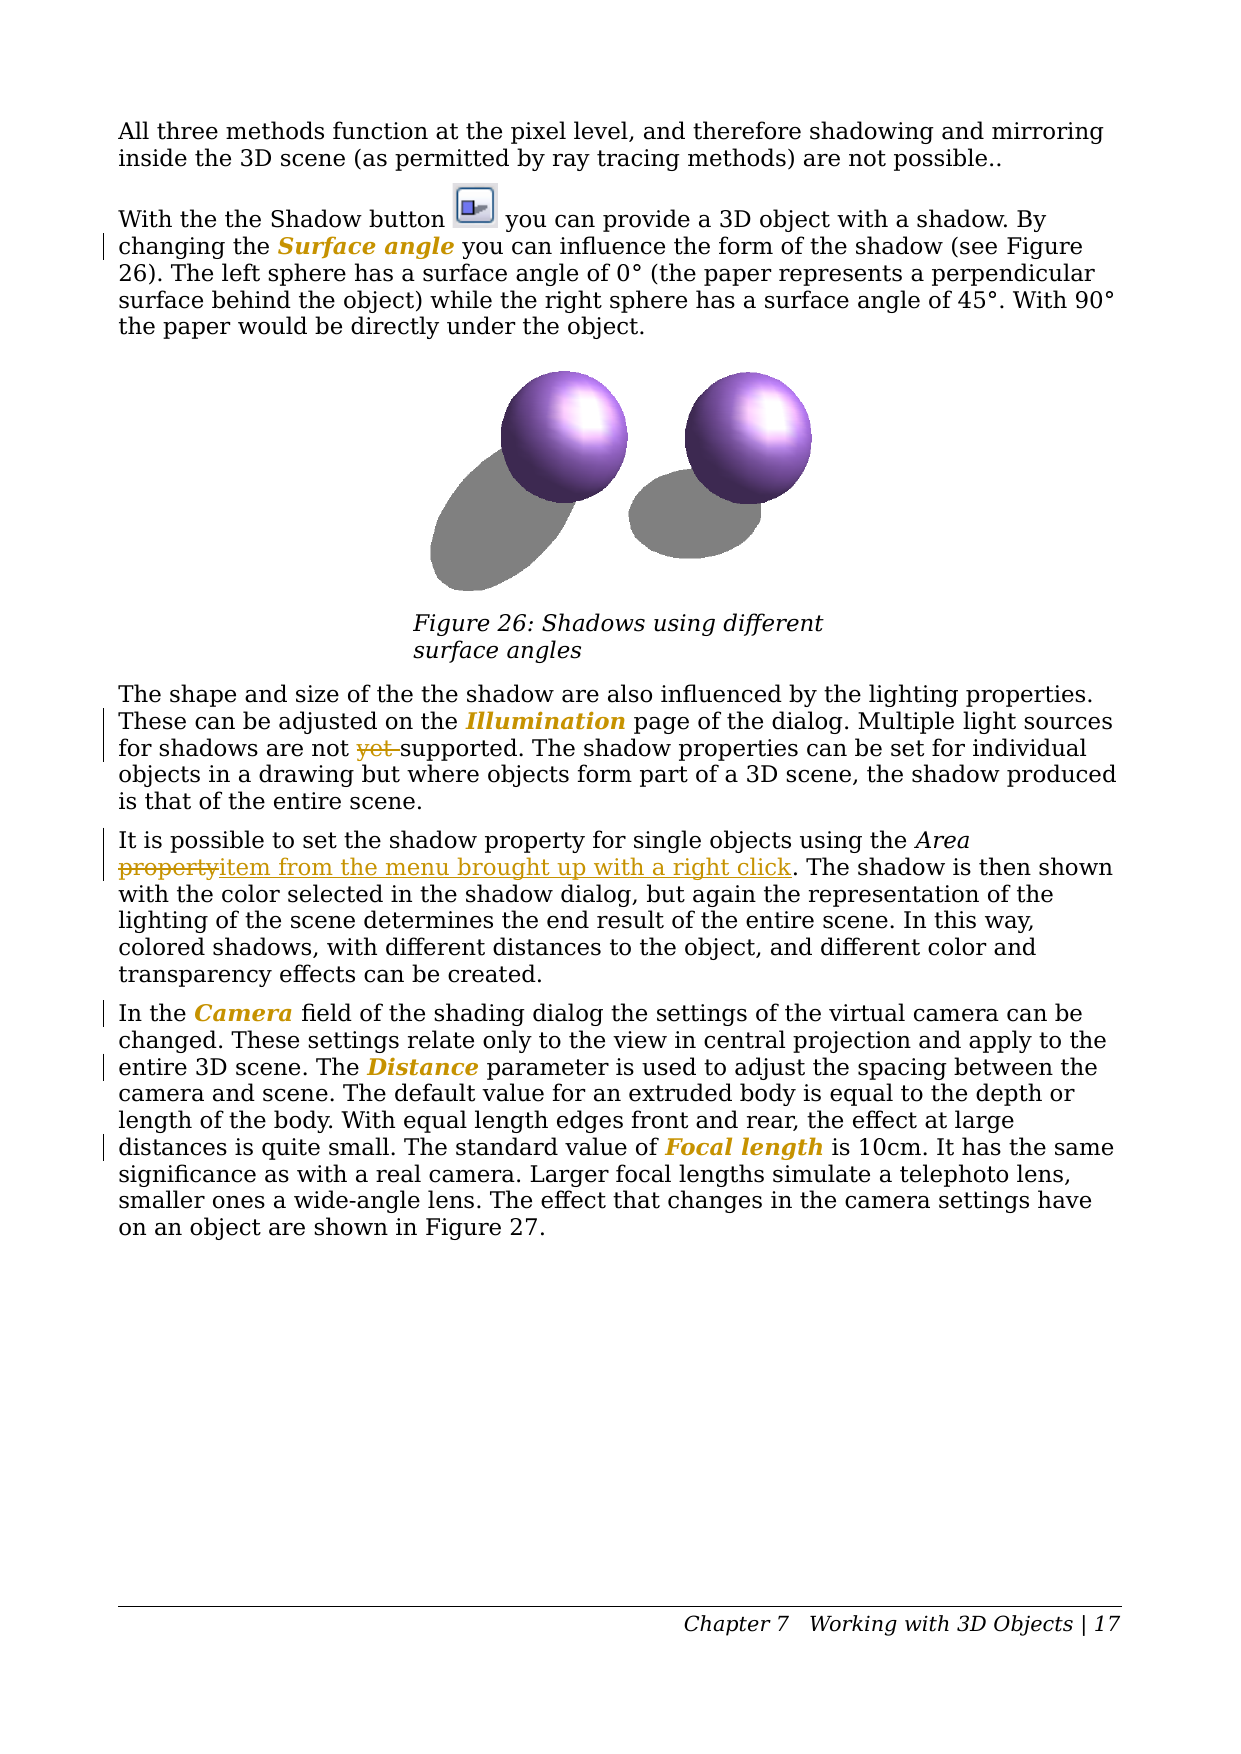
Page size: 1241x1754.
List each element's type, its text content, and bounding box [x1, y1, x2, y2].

text With the the Shadow button you can provide a 3D object with a shadow. By changing the Surface angle you can influence the form of the shadow (see Figure 26). The left sphere has a surface angle of 0° (the paper represents a perpendicular surface behind the object) while the right sphere has a surface angle of 45°. With 90° the paper would be directly under the object. [118, 184, 1122, 340]
text All three methods function at the pixel level, and therefore shadowing and mirroring inside the 3D scene (as permitted by ray tracing methods) are not possible.. [118, 118, 1122, 171]
text It is possible to set the shadow property for single objects using the Area item from the menu brought up with a right click. The shadow is then shown with the color selected in the shadow dialog, but again the representation of the lighting of the scene determines the end result of the entire scene. In this way, colored shadows, with different distances to the object, and different color and transparency effects can be created. [118, 827, 1122, 987]
picture [452, 183, 498, 228]
text The shape and size of the the shadow are also influenced by the lighting properties. These can be adjusted on the Illumination page of the dialog. Multiple light sources for shadows are not supported. The shadow properties can be set for individual objects in a drawing but where objects form part of a 3D scene, the shadow produced is that of the entire scene. [118, 681, 1122, 815]
picture [415, 365, 826, 605]
text Figure 26: Shadows using different surface angles [413, 611, 827, 664]
text In the Camera field of the shading dialog the settings of the virtual camera can be changed. These settings relate only to the view in central projection and apply to the entire 3D scene. The Distance parameter is used to adjust the spacing between the camera and scene. The default value for an extruded body is equal to the depth or length of the body. With equal length edges front and rear, the effect at large distances is quite small. The standard value of Focal length is 10cm. It has the same significance as with a real camera. Larger focal lengths simulate a telephoto lens, smaller ones a wide-angle lens. The effect that changes in the camera settings have on an object are shown in Figure 27. [118, 1000, 1122, 1241]
